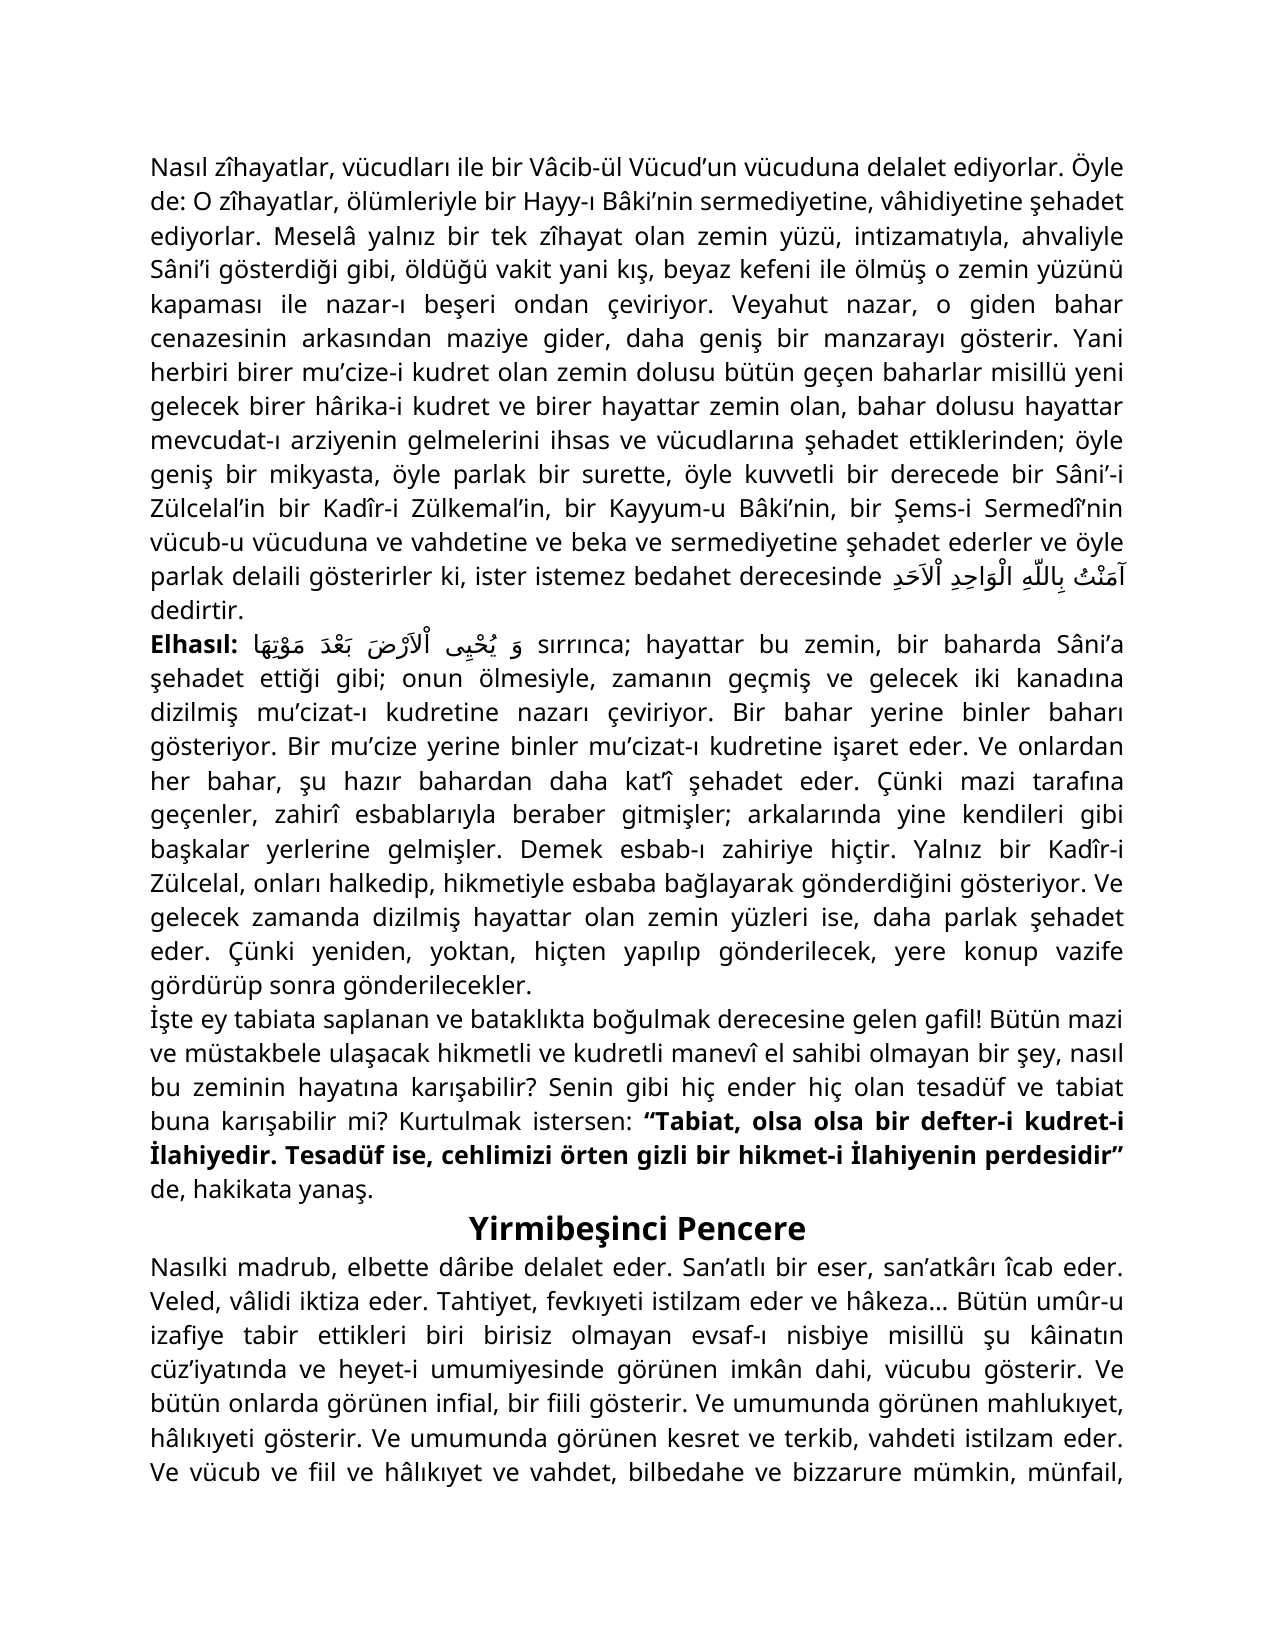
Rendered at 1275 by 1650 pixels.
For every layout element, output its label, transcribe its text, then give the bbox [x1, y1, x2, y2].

text Nasıl zîhayatlar, vücudları ile bir Vâcib-ül Vücud’un vücuduna delalet ediyorlar. Öyle de: O zîhayatlar, ölümleriyle bir Hayy-ı Bâki’nin sermediyetine, vâhidiyetine şehadet ediyorlar. Meselâ yalnız bir tek zîhayat olan zemin yüzü, intizamatıyla, ahvaliyle Sâni’i gösterdiği gibi, öldüğü vakit yani kış, beyaz kefeni ile ölmüş o zemin yüzünü kapaması ile nazar-ı beşeri ondan çeviriyor. Veyahut nazar, o giden bahar cenazesinin arkasından maziye gider, daha geniş bir manzarayı gösterir. Yani herbiri birer mu’cize-i kudret olan zemin dolusu bütün geçen baharlar misillü yeni gelecek birer hârika-i kudret ve birer hayattar zemin olan, bahar dolusu hayattar mevcudat-ı arziyenin gelmelerini ihsas ve vücudlarına şehadet ettiklerinden; öyle geniş bir mikyasta, öyle parlak bir surette, öyle kuvvetli bir derecede bir Sâni’-i Zülcelal’in bir Kadîr-i Zülkemal’in, bir Kayyum-u Bâki’nin, bir Şems-i Sermedî’nin vücub-u vücuduna ve vahdetine ve beka ve sermediyetine şehadet ederler ve öyle parlak delaili gösterirler ki, ister istemez bedahet derecesinde آمَنْتُ بِاللّهِ الْوَاحِدِ اْلاَحَدِ dedirtir. [150, 150, 1125, 627]
text Elhasıl: وَ يُحْيِى اْلاَرْضَ بَعْدَ مَوْتِهَا sırrınca; hayattar bu zemin, bir baharda Sâni’a şehadet ettiği gibi; onun ölmesiyle, zamanın geçmiş ve gelecek iki kanadına dizilmiş mu’cizat-ı kudretine nazarı çeviriyor. Bir bahar yerine binler baharı gösteriyor. Bir mu’cize yerine binler mu’cizat-ı kudretine işaret eder. Ve onlardan her bahar, şu hazır bahardan daha kat’î şehadet eder. Çünki mazi tarafına geçenler, zahirî esbablarıyla beraber gitmişler; arkalarında yine kendileri gibi başkalar yerlerine gelmişler. Demek esbab-ı zahiriye hiçtir. Yalnız bir Kadîr-i Zülcelal, onları halkedip, hikmetiyle esbaba bağlayarak gönderdiğini gösteriyor. Ve gelecek zamanda dizilmiş hayattar olan zemin yüzleri ise, daha parlak şehadet eder. Çünki yeniden, yoktan, hiçten yapılıp gönderilecek, yere konup vazife gördürüp sonra gönderilecekler. [150, 627, 1125, 1002]
subtitle Yirmibeşinci Pencere [150, 1206, 1125, 1250]
text İşte ey tabiata saplanan ve bataklıkta boğulmak derecesine gelen gafil! Bütün mazi ve müstakbele ulaşacak hikmetli ve kudretli manevî el sahibi olmayan bir şey, nasıl bu zeminin hayatına karışabilir? Senin gibi hiç ender hiç olan tesadüf ve tabiat buna karışabilir mi? Kurtulmak istersen: “Tabiat, olsa olsa bir defter-i kudret-i İlahiyedir. Tesadüf ise, cehlimizi örten gizli bir hikmet-i İlahiyenin perdesidir” de, hakikata yanaş. [150, 1002, 1125, 1206]
text Nasılki madrub, elbette dâribe delalet eder. San’atlı bir eser, san’atkârı îcab eder. Veled, vâlidi iktiza eder. Tahtiyet, fevkıyeti istilzam eder ve hâkeza… Bütün umûr-u izafiye tabir ettikleri biri birisiz olmayan evsaf-ı nisbiye misillü şu kâinatın cüz’iyatında ve heyet-i umumiyesinde görünen imkân dahi, vücubu gösterir. Ve bütün onlarda görünen infial, bir fiili gösterir. Ve umumunda görünen mahlukıyet, hâlıkıyeti gösterir. Ve umumunda görünen kesret ve terkib, vahdeti istilzam eder. Ve vücub ve fiil ve hâlıkıyet ve vahdet, bilbedahe ve bizzarure mümkin, münfail, [150, 1250, 1125, 1488]
